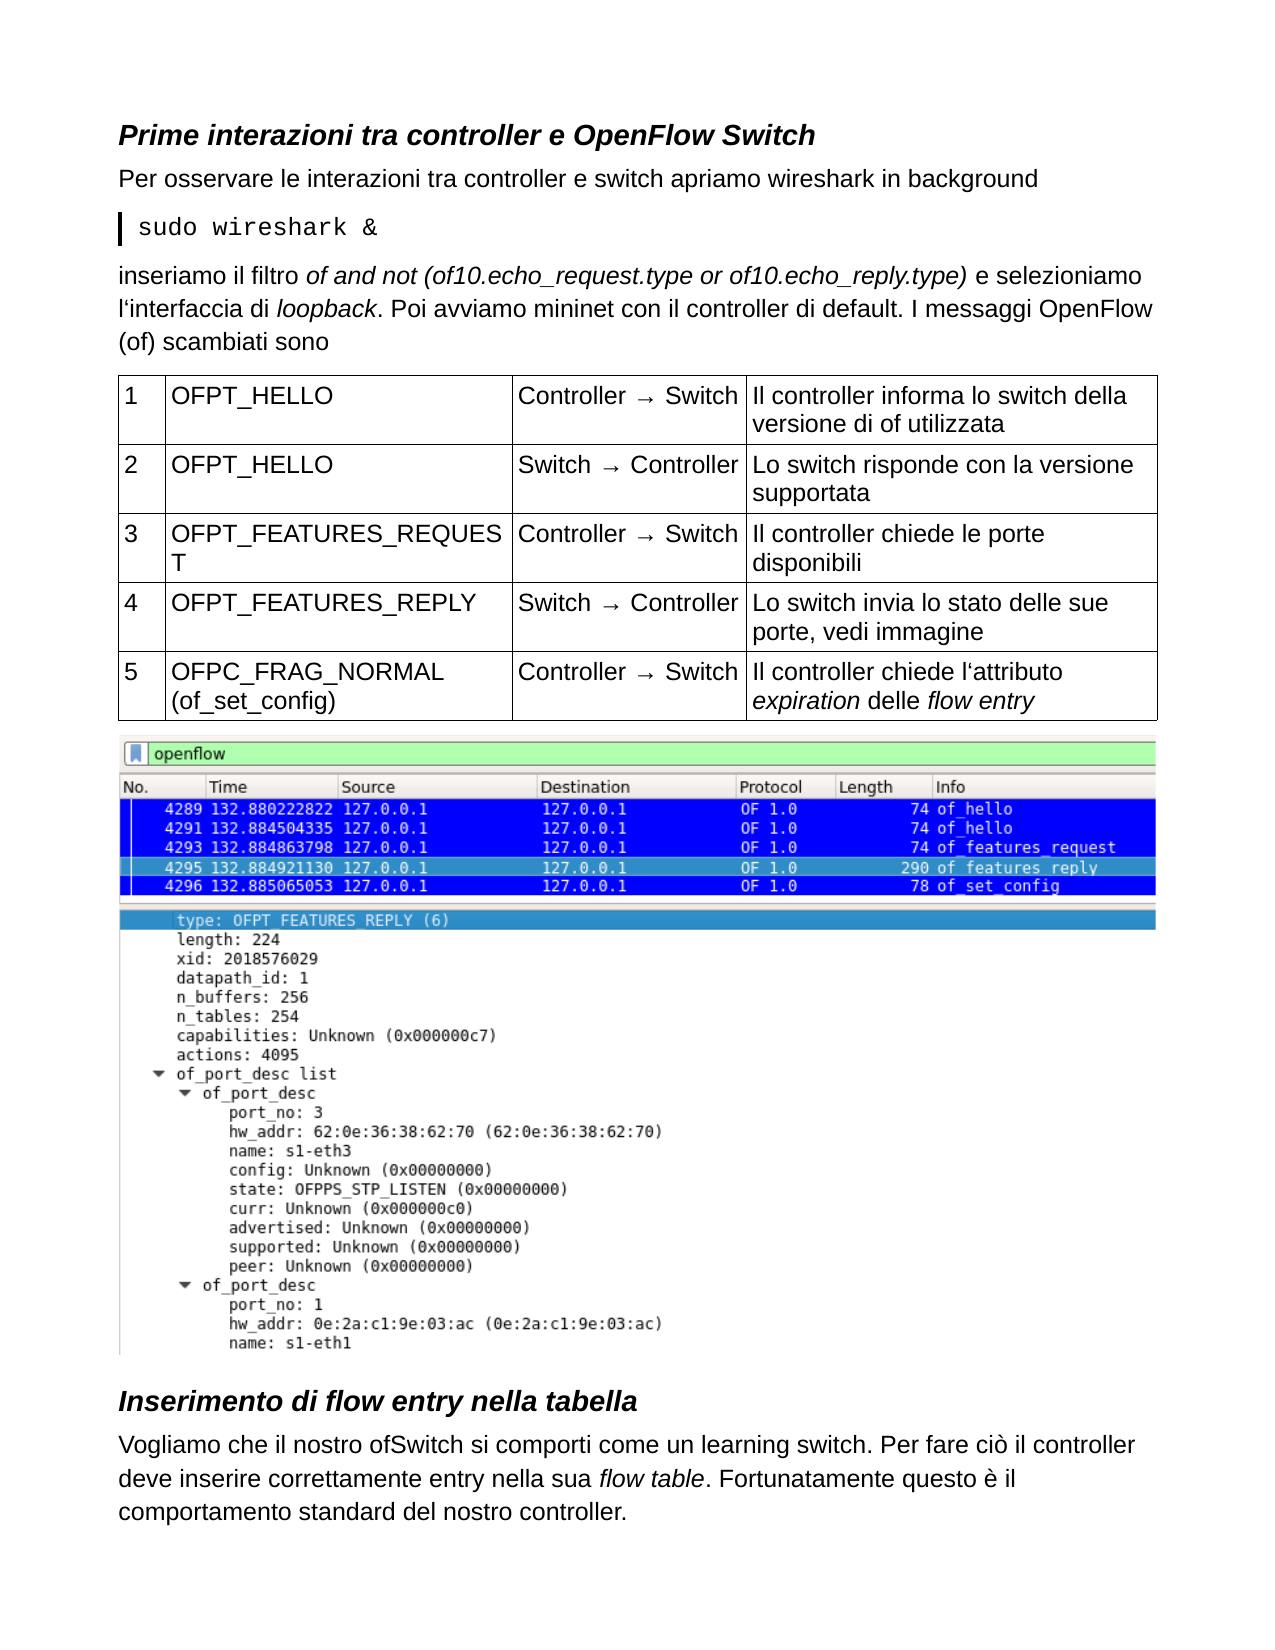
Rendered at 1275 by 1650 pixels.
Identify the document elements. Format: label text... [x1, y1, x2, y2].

text Per osservare le interazioni tra controller e switch apriamo wireshark in background [118, 164, 1157, 193]
text sudo wireshark & [122, 212, 1157, 246]
table_cell 3 [119, 514, 165, 582]
table_cell 2 [119, 445, 165, 513]
table_header 1 [119, 376, 165, 444]
table_cell Lo switch invia lo stato delle sue porte, vedi immagine [747, 583, 1157, 651]
text Vogliamo che il nostro ofSwitch si comporti come un learning switch. Per fare ciò il controller deve inserire correttamente entry nella sua flow table. Fortunatamente questo è il comportamento standard del nostro controller. [118, 1431, 1157, 1525]
picture [119, 735, 1156, 1355]
table_cell Il controller chiede l‘attributo expiration delle flow entry [747, 652, 1157, 720]
table_cell OFPT_FEATURES_REPLY [166, 583, 512, 651]
table_header Controller → Switch [513, 376, 746, 444]
table_cell Controller → Switch [513, 652, 746, 720]
subtitle Prime interazioni tra controller e OpenFlow Switch [118, 118, 1157, 152]
table_cell Controller → Switch [513, 514, 746, 582]
table_cell Switch → Controller [513, 583, 746, 651]
table_cell 4 [119, 583, 165, 651]
subtitle Inserimento di flow entry nella tabella [118, 745, 1157, 1418]
table_cell 5 [119, 652, 165, 720]
table_header OFPT_HELLO [166, 376, 512, 444]
table_header Il controller informa lo switch della versione di of utilizzata [747, 376, 1157, 444]
table_cell Switch → Controller [513, 445, 746, 513]
table_cell OFPT_HELLO [166, 445, 512, 513]
text inseriamo il filtro of and not (of10.echo_request.type or of10.echo_reply.type) e selezioniamo l‘interfaccia di loopback. Poi avviamo mininet con il controller di default. I messaggi OpenFlow (of) scambiati sono [118, 261, 1157, 356]
table_cell OFPT_FEATURES_REQUEST [166, 514, 512, 582]
table_cell Il controller chiede le porte disponibili [747, 514, 1157, 582]
table_cell Lo switch risponde con la versione supportata [747, 445, 1157, 513]
table_cell OFPC_FRAG_NORMAL (of_set_config) [166, 652, 512, 720]
